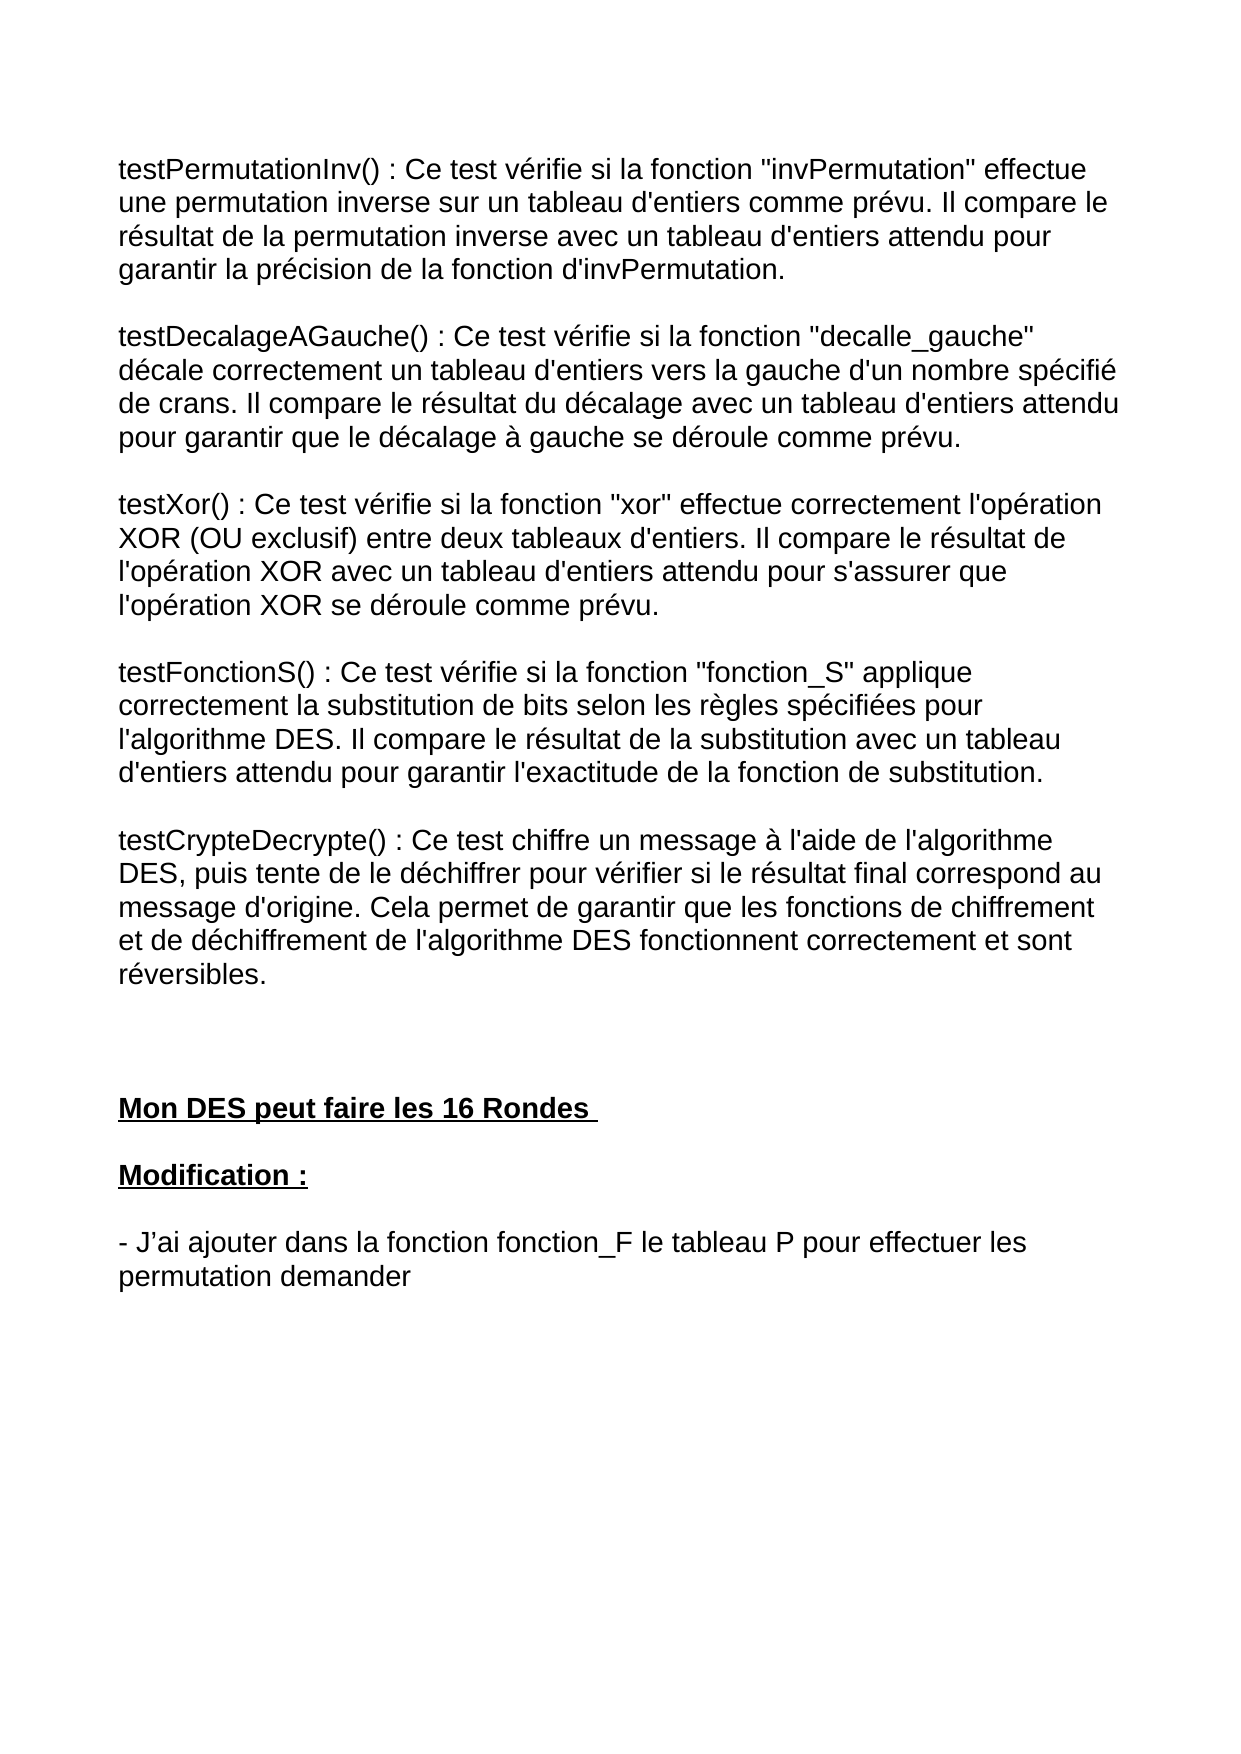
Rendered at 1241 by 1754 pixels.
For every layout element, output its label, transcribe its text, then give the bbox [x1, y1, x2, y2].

text testCrypteDecrypte() : Ce test chiffre un message à l'aide de l'algorithme DES, puis tente de le déchiffrer pour vérifier si le résultat final correspond au message d'origine. Cela permet de garantir que les fonctions de chiffrement et de déchiffrement de l'algorithme DES fonctionnent correctement et sont réversibles. [118, 822, 1122, 990]
text Mon DES peut faire les 16 Rondes [118, 1091, 1122, 1124]
text testPermutationInv() : Ce test vérifie si la fonction "invPermutation" effectue une permutation inverse sur un tableau d'entiers comme prévu. Il compare le résultat de la permutation inverse avec un tableau d'entiers attendu pour garantir la précision de la fonction d'invPermutation. [118, 152, 1122, 286]
text Modification : [118, 1158, 1122, 1191]
text - J’ai ajouter dans la fonction fonction_F le tableau P pour effectuer les permutation demander [118, 1225, 1122, 1292]
text testXor() : Ce test vérifie si la fonction "xor" effectue correctement l'opération XOR (OU exclusif) entre deux tableaux d'entiers. Il compare le résultat de l'opération XOR avec un tableau d'entiers attendu pour s'assurer que l'opération XOR se déroule comme prévu. [118, 487, 1122, 621]
text testFonctionS() : Ce test vérifie si la fonction "fonction_S" applique correctement la substitution de bits selon les règles spécifiées pour l'algorithme DES. Il compare le résultat de la substitution avec un tableau d'entiers attendu pour garantir l'exactitude de la fonction de substitution. [118, 655, 1122, 789]
text testDecalageAGauche() : Ce test vérifie si la fonction "decalle_gauche" décale correctement un tableau d'entiers vers la gauche d'un nombre spécifié de crans. Il compare le résultat du décalage avec un tableau d'entiers attendu pour garantir que le décalage à gauche se déroule comme prévu. [118, 319, 1122, 453]
